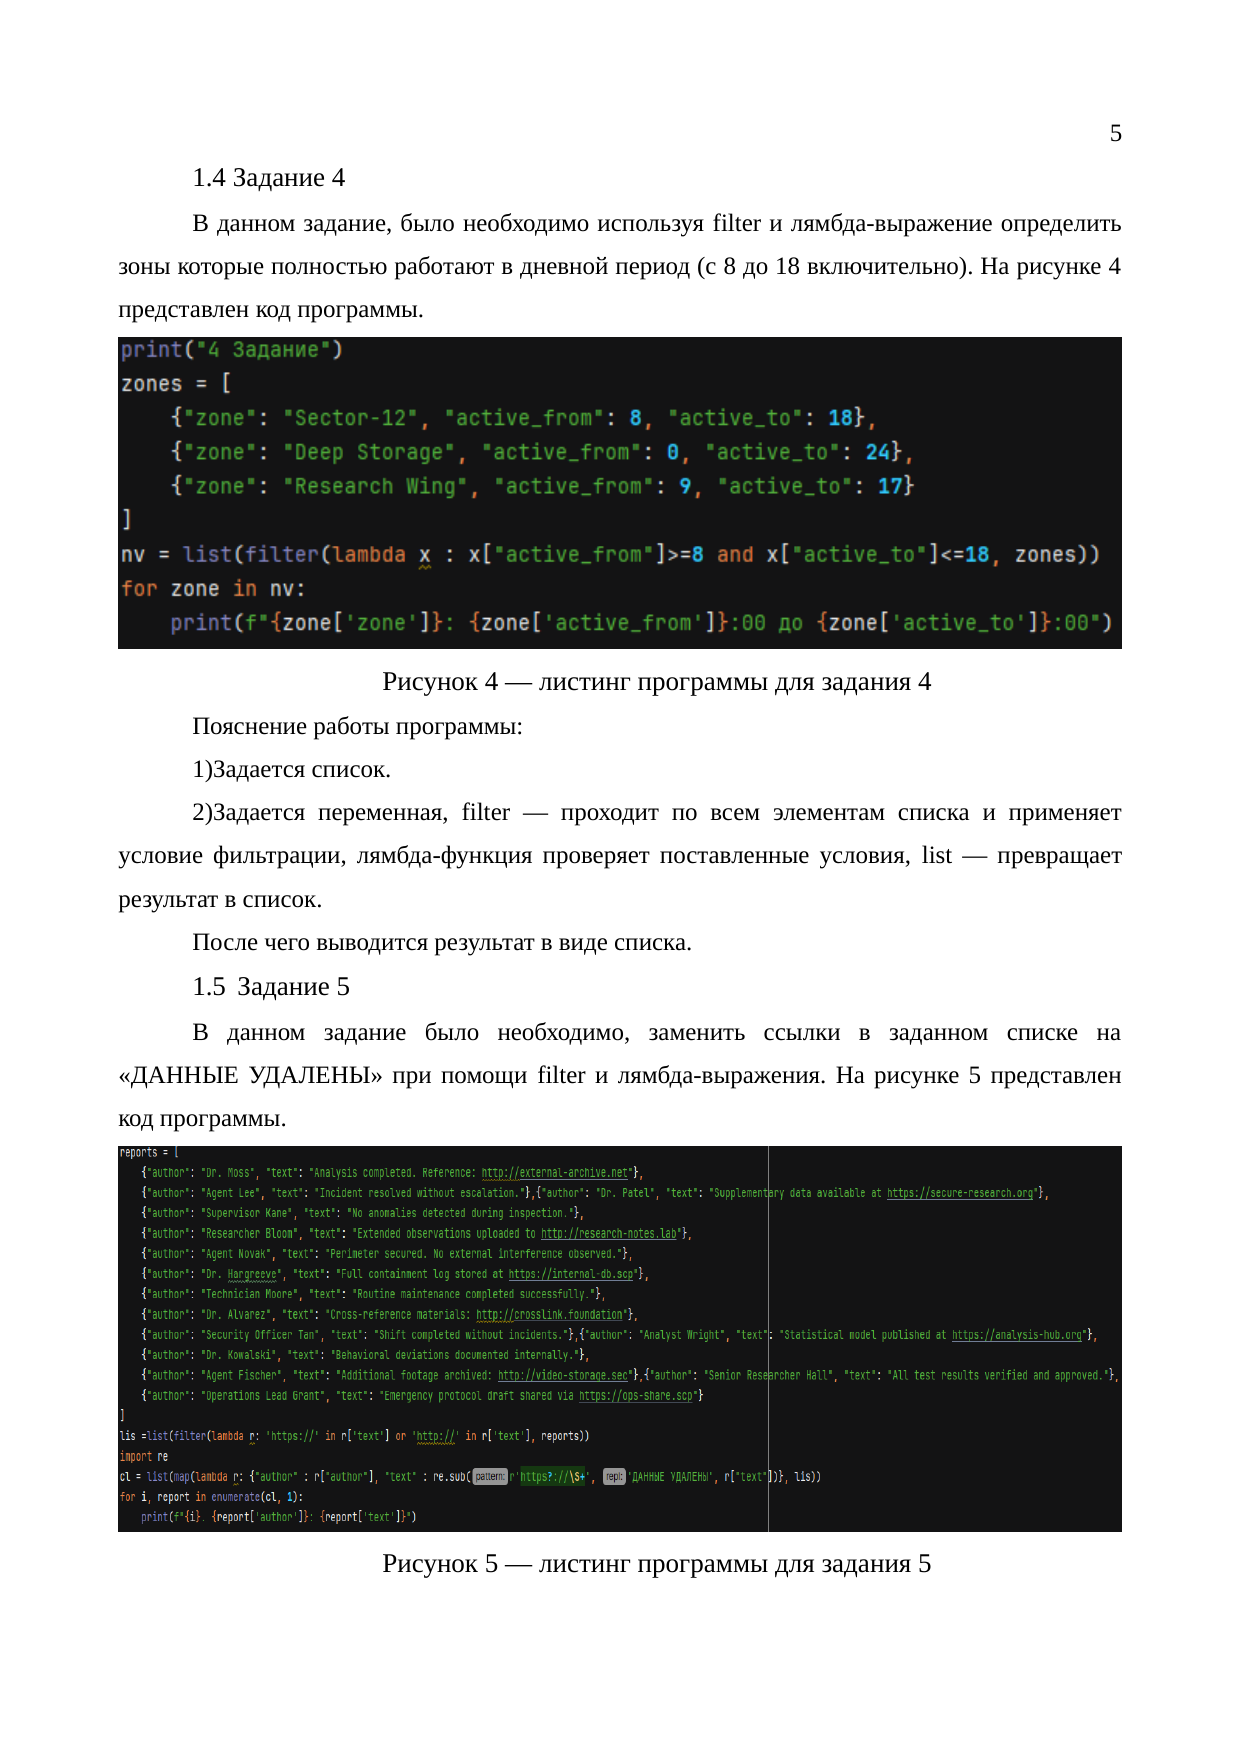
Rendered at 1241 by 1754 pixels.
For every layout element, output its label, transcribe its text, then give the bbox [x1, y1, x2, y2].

text Рисунок 4 — листинг программы для задания 4 [118, 649, 1122, 696]
text 1)Задается список. [118, 754, 1122, 783]
list Задание 5 [118, 970, 1122, 1001]
text 1.4 Задание 4 [118, 161, 1122, 192]
text Рисунок 5 — листинг программы для задания 5 [118, 1532, 1122, 1578]
text В данном задание было необходимо, заменить ссылки в заданном списке на «ДАННЫЕ УДАЛЕНЫ» при помощи filter и лямбда-выражения. На рисунке 5 представлен код программы. [118, 1017, 1122, 1132]
picture [118, 1146, 1122, 1532]
text 5 [118, 118, 1122, 147]
text Пояснение работы программы: [118, 711, 1122, 740]
picture [118, 337, 1122, 649]
text В данном задание, было необходимо используя filter и лямбда-выражение определить зоны которые полностью работают в дневной период (с 8 до 18 включительно). На рисунке 4 представлен код программы. [118, 208, 1122, 323]
text 2)Задается переменная, filter — проходит по всем элементам списка и применяет условие фильтрации, лямбда-функция проверяет поставленные условия, list — превращает результат в список. [118, 797, 1122, 912]
text После чего выводится результат в виде списка. [118, 927, 1122, 956]
